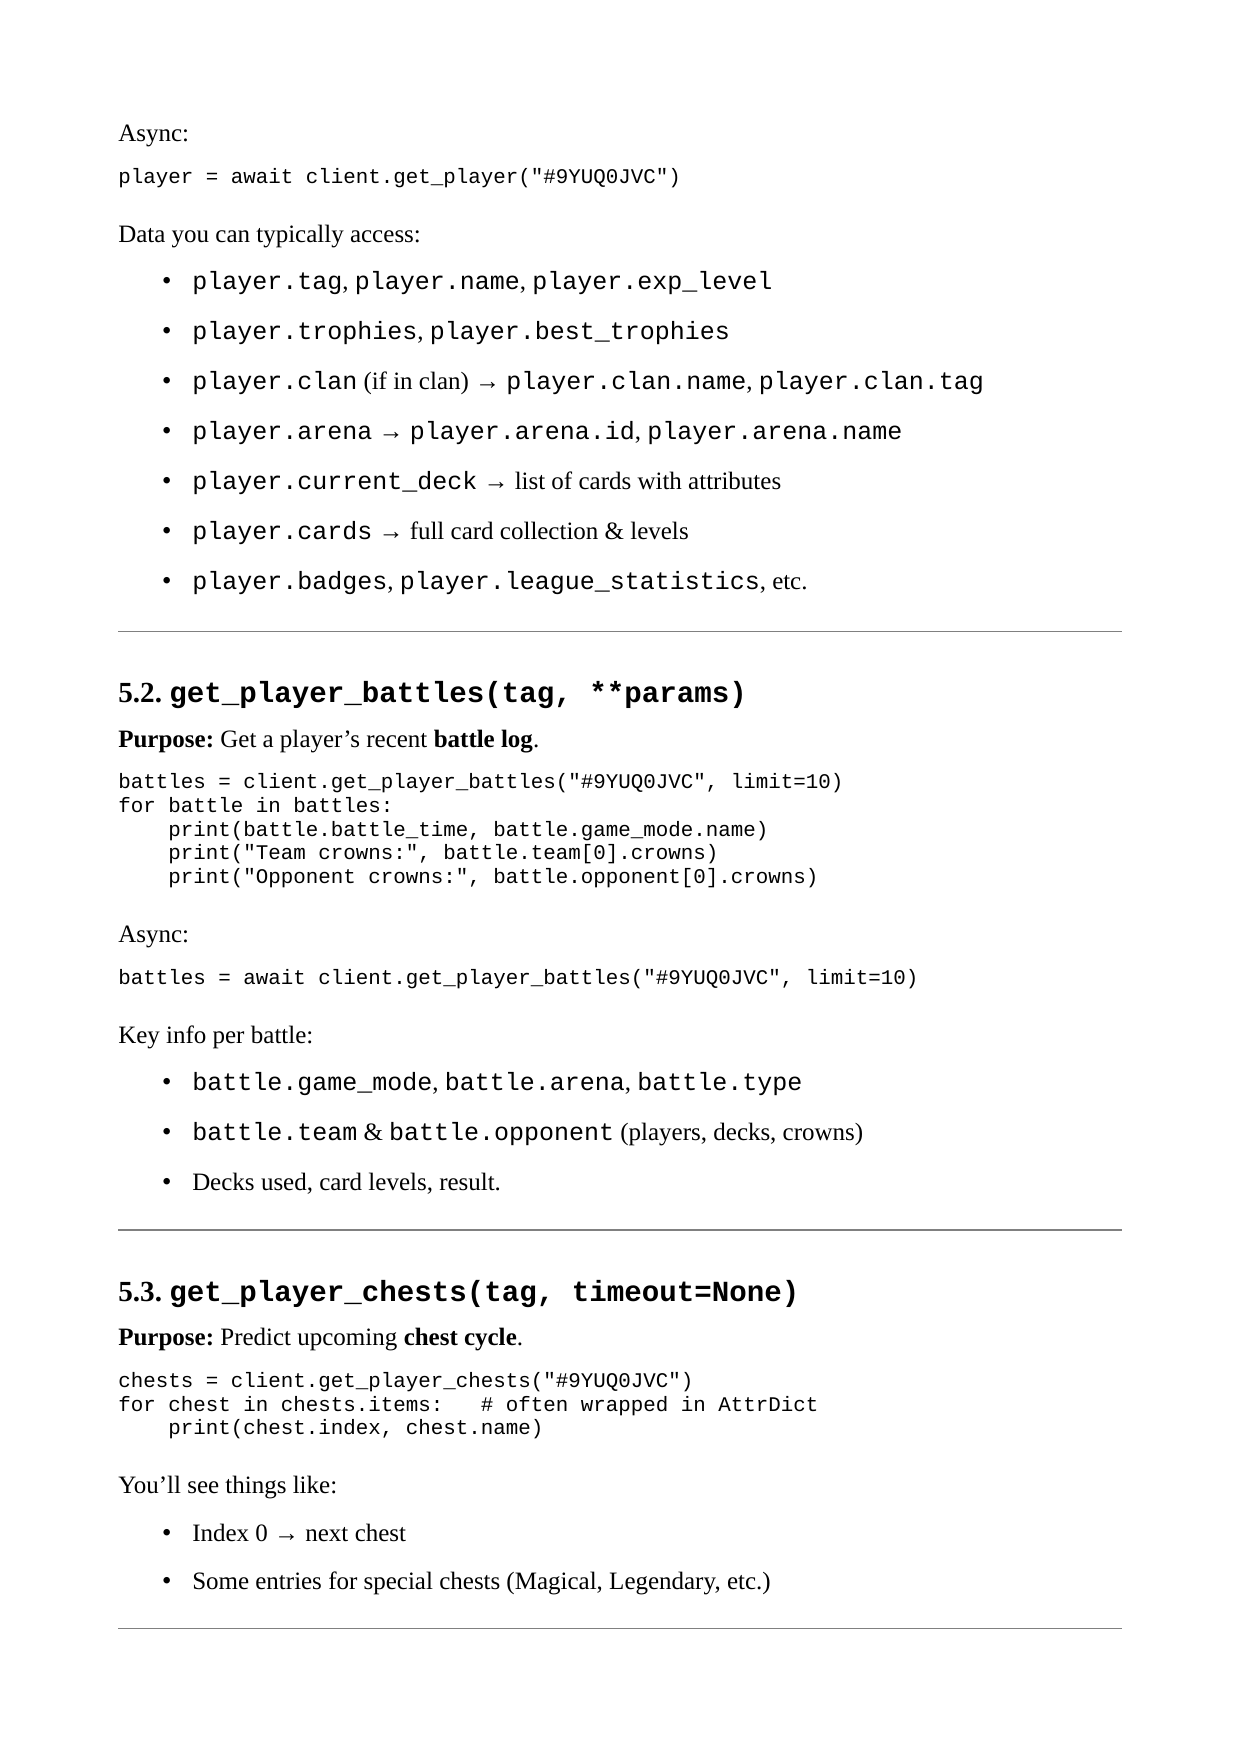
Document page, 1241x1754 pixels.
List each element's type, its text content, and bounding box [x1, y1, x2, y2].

text player = await client.get_player("#9YUQ0JVC") [118, 166, 1122, 189]
text chests = client.get_player_chests("#9YUQ0JVC") [118, 1370, 1122, 1394]
text Async: [118, 118, 1122, 147]
text Key info per battle: [118, 1020, 1122, 1049]
list player.badges, player.league_statistics, etc. [162, 566, 1122, 597]
subtitle 5.2. get_player_battles(tag, **params) [118, 675, 1122, 711]
text You’ll see things like: [118, 1471, 1122, 1499]
subtitle 5.3. get_player_chests(tag, timeout=None) [118, 1274, 1122, 1310]
list battle.team & battle.opponent (players, decks, crowns) [162, 1117, 1122, 1148]
text battles = await client.get_player_battles("#9YUQ0JVC", limit=10) [118, 967, 1122, 990]
text Purpose: Predict upcoming chest cycle. [118, 1322, 1122, 1351]
list Index 0 → next chest [162, 1518, 1122, 1547]
list player.trophies, player.best_trophies [162, 316, 1122, 347]
text Purpose: Get a player’s recent battle log. [118, 724, 1122, 753]
list player.tag, player.name, player.exp_level [162, 266, 1122, 297]
text Data you can typically access: [118, 219, 1122, 248]
text for chest in chests.items: # often wrapped in AttrDict [118, 1394, 1122, 1417]
list player.arena → player.arena.id, player.arena.name [162, 416, 1122, 447]
text print(battle.battle_time, battle.game_mode.name) [118, 819, 1122, 842]
list player.clan (if in clan) → player.clan.name, player.clan.tag [162, 366, 1122, 397]
list player.cards → full card collection & levels [162, 516, 1122, 547]
list Some entries for special chests (Magical, Legendary, etc.) [162, 1566, 1122, 1594]
text for battle in battles: [118, 795, 1122, 819]
text print(chest.index, chest.name) [118, 1417, 1122, 1441]
list Decks used, card levels, result. [162, 1167, 1122, 1196]
text print("Team crowns:", battle.team[0].crowns) [118, 842, 1122, 866]
list battle.game_mode, battle.arena, battle.type [162, 1067, 1122, 1098]
text Async: [118, 919, 1122, 948]
text print("Opponent crowns:", battle.opponent[0].crowns) [118, 866, 1122, 890]
list player.current_deck → list of cards with attributes [162, 466, 1122, 497]
text battles = client.get_player_battles("#9YUQ0JVC", limit=10) [118, 771, 1122, 795]
